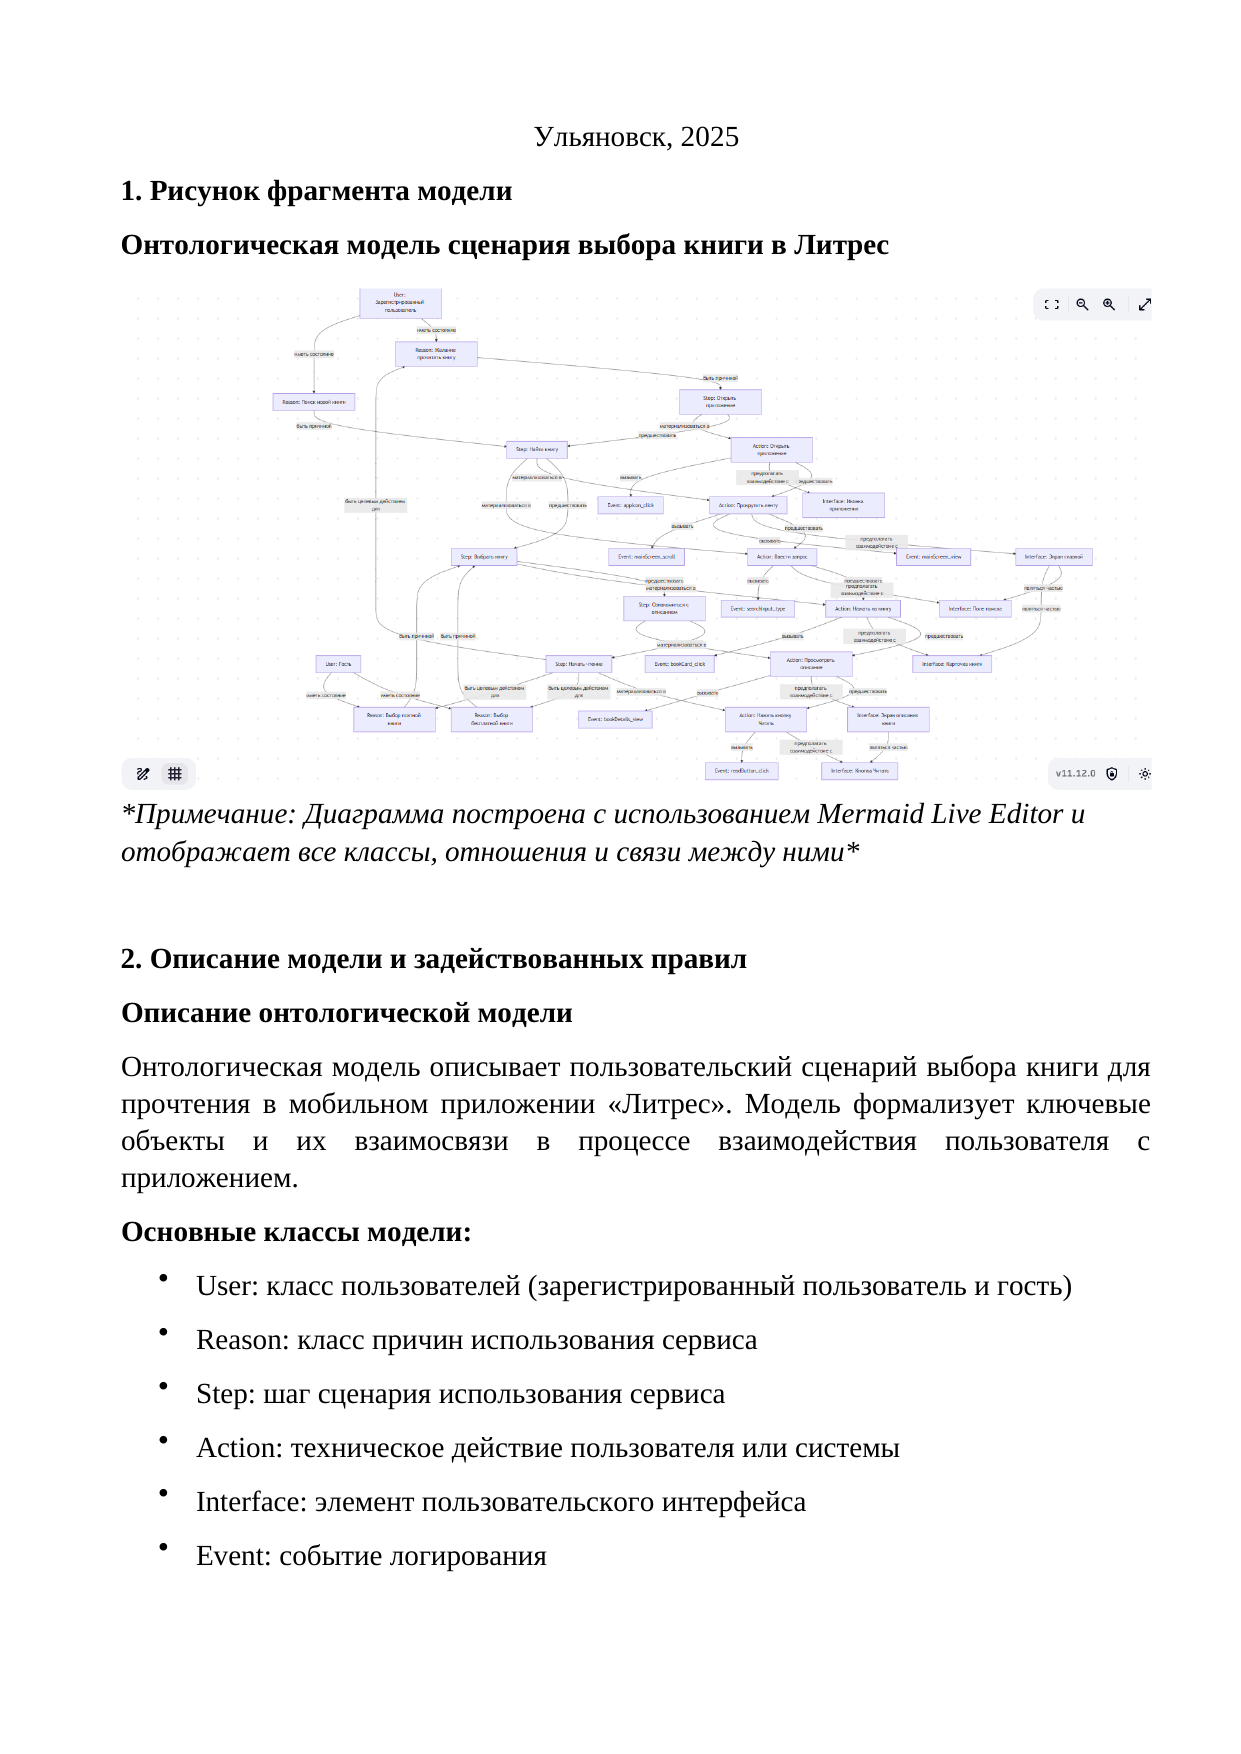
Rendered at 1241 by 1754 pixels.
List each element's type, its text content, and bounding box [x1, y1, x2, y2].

list Step: шаг сценария использования сервиса [158, 1375, 1152, 1409]
subtitle 2. Описание модели и задействованных правил [120, 940, 1152, 975]
list User: класс пользователей (зарегистрированный пользователь и гость) [158, 1267, 1152, 1302]
list Action: техническое действие пользователя или системы [158, 1429, 1152, 1463]
subtitle Основные классы модели: [121, 1213, 1152, 1248]
subtitle Онтологическая модель сценария выбора книги в Литрес [120, 226, 1152, 261]
list Interface: элемент пользовательского интерфейса [158, 1482, 1152, 1517]
subtitle Ульяновск, 2025 [120, 118, 1152, 153]
subtitle Онтологическая модель описывает пользовательский сценарий выбора книги для прочтения в мобильном приложении «Литрес». Модель формализует ключевые объекты и их взаимосвязи в процессе взаимодействия пользователя с приложением. [121, 1048, 1152, 1194]
list Reason: класс причин использования сервиса [158, 1321, 1152, 1356]
subtitle Описание онтологической модели [121, 994, 1152, 1029]
list Event: событие логирования [158, 1536, 1152, 1571]
subtitle 1. Рисунок фрагмента модели [120, 172, 1152, 207]
subtitle *Примечание: Диаграмма построена с использованием Mermaid Live Editor и отображает все классы, отношения и связи между ними* [120, 796, 1152, 867]
